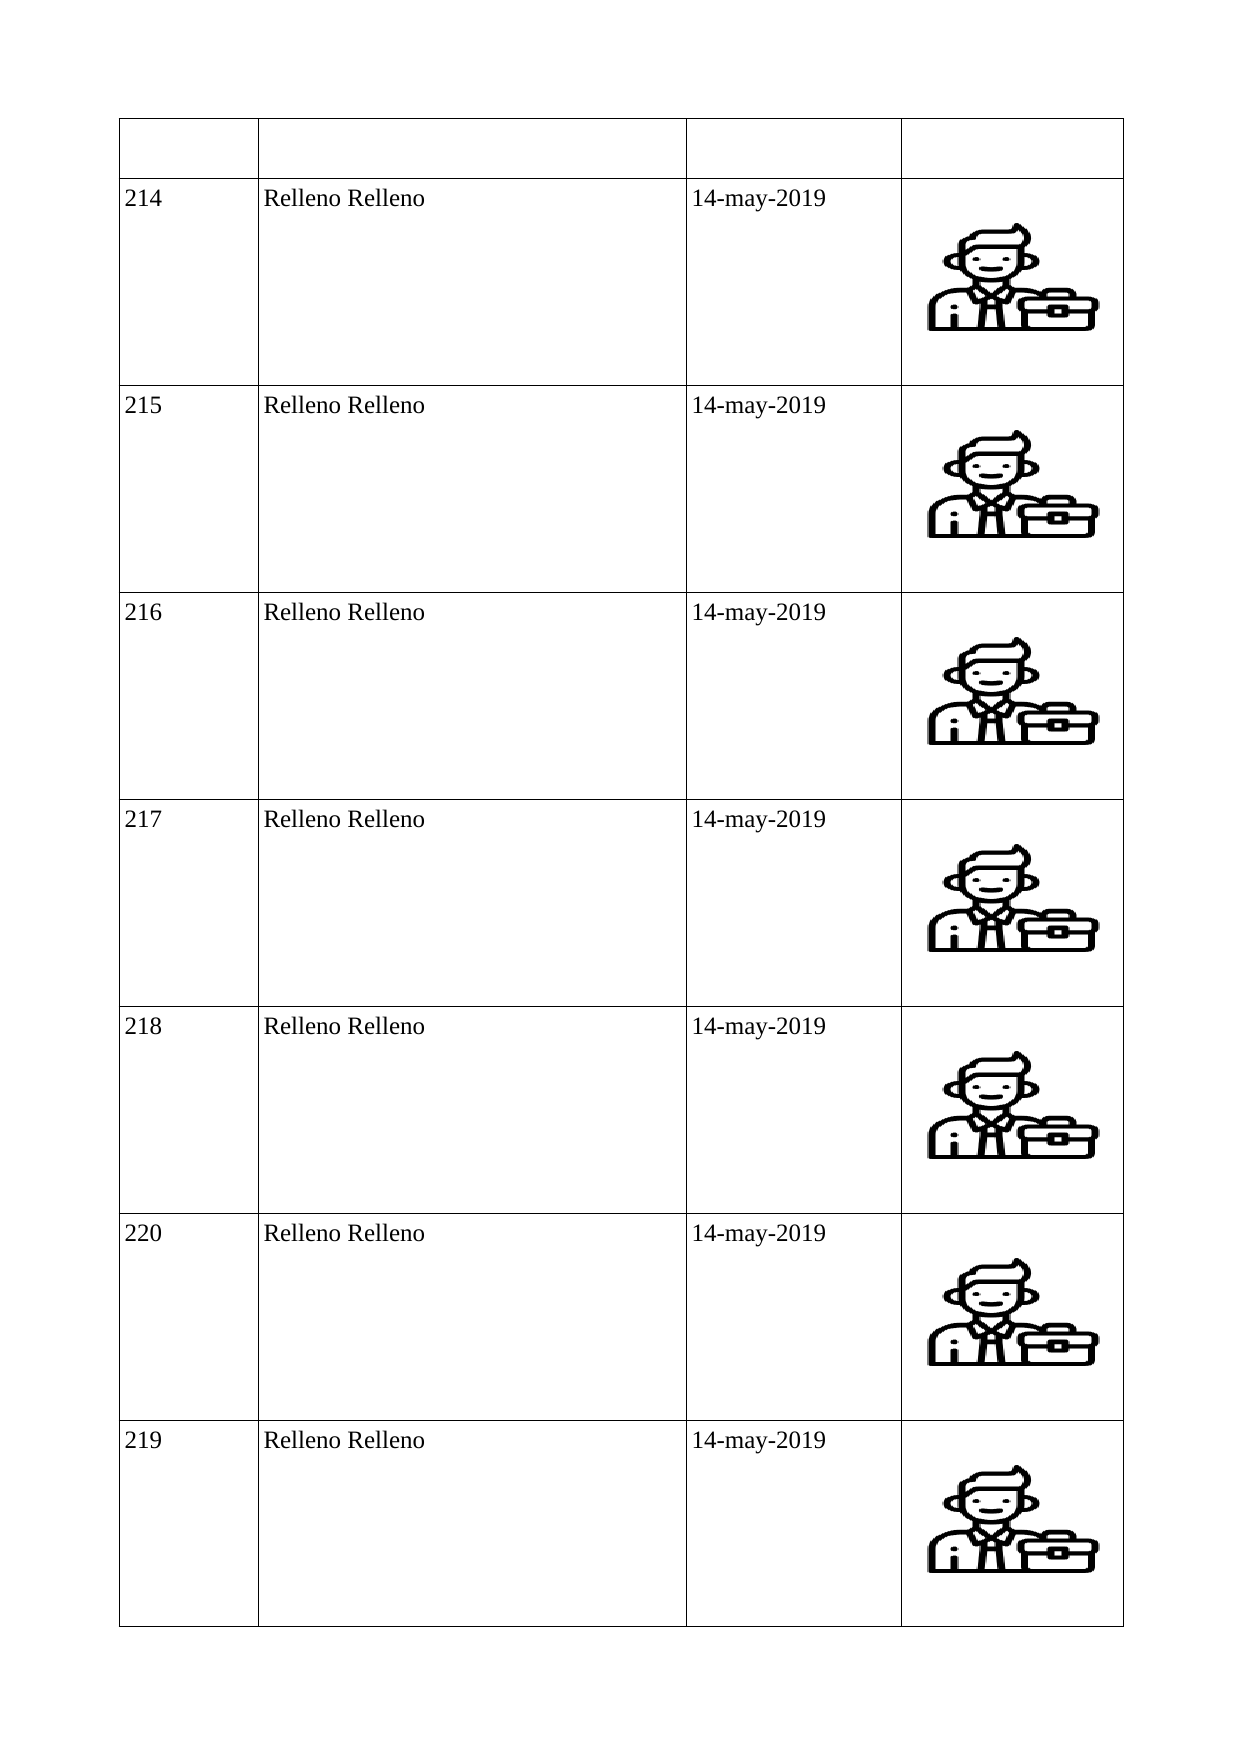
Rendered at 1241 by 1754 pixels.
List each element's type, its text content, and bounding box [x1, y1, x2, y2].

picture [919, 637, 1109, 745]
table_cell 214 [120, 179, 258, 384]
table_cell a [902, 386, 1123, 592]
table_cell 215 [120, 386, 258, 592]
table_cell 14-may-2019 [687, 593, 901, 798]
picture [919, 844, 1109, 952]
table_cell a [902, 119, 1123, 178]
table_cell Relleno Relleno [259, 1214, 686, 1419]
table_cell [259, 119, 686, 178]
table_cell [14, 1420, 119, 1626]
table_cell 220 [120, 1214, 258, 1419]
table_cell Relleno Relleno [259, 593, 686, 798]
table_cell [14, 118, 119, 178]
table_cell 14-may-2019 [687, 386, 901, 592]
table_cell a [902, 638, 1123, 798]
table_cell Relleno Relleno [259, 1007, 686, 1212]
table_cell Relleno Relleno [259, 386, 686, 592]
table_cell [14, 1006, 119, 1212]
table_cell [14, 178, 119, 384]
picture [919, 1258, 1109, 1366]
table_cell [14, 799, 119, 1006]
table_cell [120, 119, 258, 178]
table_cell 216 [120, 593, 258, 798]
table_cell 218 [120, 1007, 258, 1212]
table_cell [902, 593, 1123, 637]
table_cell 14-may-2019 [687, 1421, 901, 1626]
table_cell 217 [120, 800, 258, 1006]
table_cell a [902, 1214, 1123, 1419]
picture [919, 223, 1109, 331]
picture [919, 430, 1109, 538]
picture [919, 1051, 1109, 1159]
table_cell 14-may-2019 [687, 179, 901, 384]
table_cell [902, 179, 1123, 223]
table_cell 14-may-2019 [687, 800, 901, 1006]
table_cell [14, 1213, 119, 1419]
table_cell Relleno Relleno [259, 179, 686, 384]
table_cell Relleno Relleno [259, 800, 686, 1006]
table_cell 14-may-2019 [687, 1214, 901, 1419]
table_cell [14, 385, 119, 592]
table_cell a [902, 800, 1123, 1006]
picture [919, 1465, 1109, 1573]
table_cell a [902, 224, 1123, 384]
table_cell [14, 592, 119, 798]
table_cell a [902, 1007, 1123, 1212]
table_cell 14-may-2019 [687, 1007, 901, 1212]
table_cell [687, 119, 901, 178]
table_cell a [902, 1421, 1123, 1626]
table_cell Relleno Relleno [259, 1421, 686, 1626]
table_cell 219 [120, 1421, 258, 1626]
